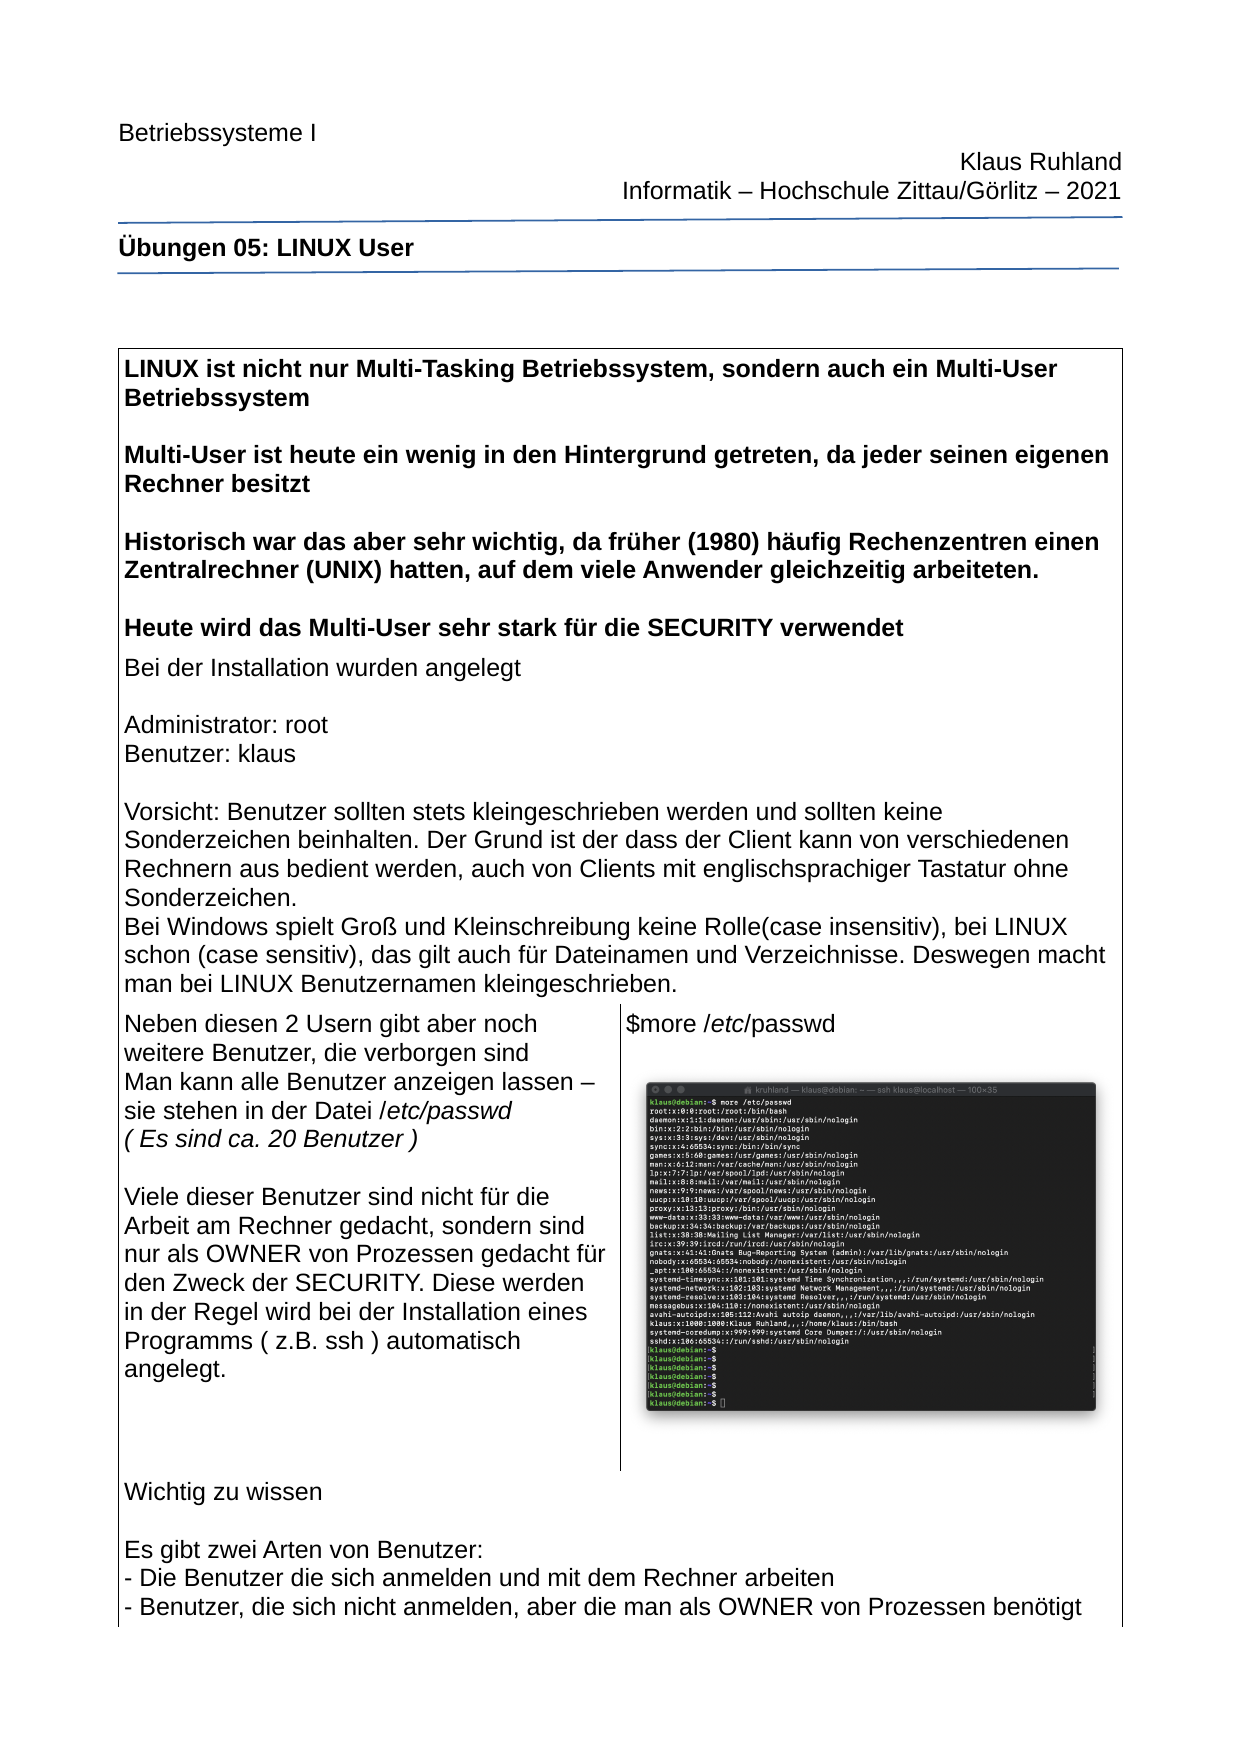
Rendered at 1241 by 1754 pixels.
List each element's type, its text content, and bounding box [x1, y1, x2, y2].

table_cell Bei der Installation wurden angelegt Administrator: root Benutzer: klaus Vorsicht: Benutzer sollten stets kleingeschrieben werden und sollten keine Sonderzeichen beinhalten. Der Grund ist der dass der Client kann von verschiedenen Rechnern aus bedient werden, auch von Clients mit englischsprachiger Tastatur ohne Sonderzeichen. Bei Windows spielt Groß und Kleinschreibung keine Rolle(case insensitiv), bei LINUX schon (case sensitiv), das gilt auch für Dateinamen und Verzeichnisse. Deswegen macht man bei LINUX Benutzernamen kleingeschrieben. [119, 647, 1122, 1004]
picture [625, 1066, 1117, 1437]
table_cell Neben diesen 2 Usern gibt aber noch weitere Benutzer, die verborgen sind Man kann alle Benutzer anzeigen lassen – sie stehen in der Datei /etc/passwd ( Es sind ca. 20 Benutzer ) Viele dieser Benutzer sind nicht für die Arbeit am Rechner gedacht, sondern sind nur als OWNER von Prozessen gedacht für den Zweck der SECURITY. Diese werden in der Regel wird bei der Installation eines Programms ( z.B. ssh ) automatisch angelegt. [119, 1004, 620, 1471]
table_header LINUX ist nicht nur Multi-Tasking Betriebssystem, sondern auch ein Multi-User Betriebssystem Multi-User ist heute ein wenig in den Hintergrund getreten, da jeder seinen eigenen Rechner besitzt Historisch war das aber sehr wichtig, da früher (1980) häufig Rechenzentren einen Zentralrechner (UNIX) hatten, auf dem viele Anwender gleichzeitig arbeiteten. Heute wird das Multi-User sehr stark für die SECURITY verwendet [119, 349, 1122, 647]
text Klaus Ruhland [118, 147, 1122, 176]
text Betriebssysteme I [118, 118, 1122, 147]
text Übungen 05: LINUX User [118, 233, 1122, 262]
table_cell Wichtig zu wissen Es gibt zwei Arten von Benutzer: - Die Benutzer die sich anmelden und mit dem Rechner arbeiten - Benutzer, die sich nicht anmelden, aber die man als OWNER von Prozessen benötigt [119, 1471, 1122, 1627]
text Informatik – Hochschule Zittau/Görlitz – 2021 [118, 176, 1122, 204]
table_cell $more /etc/passwd [621, 1004, 1122, 1471]
